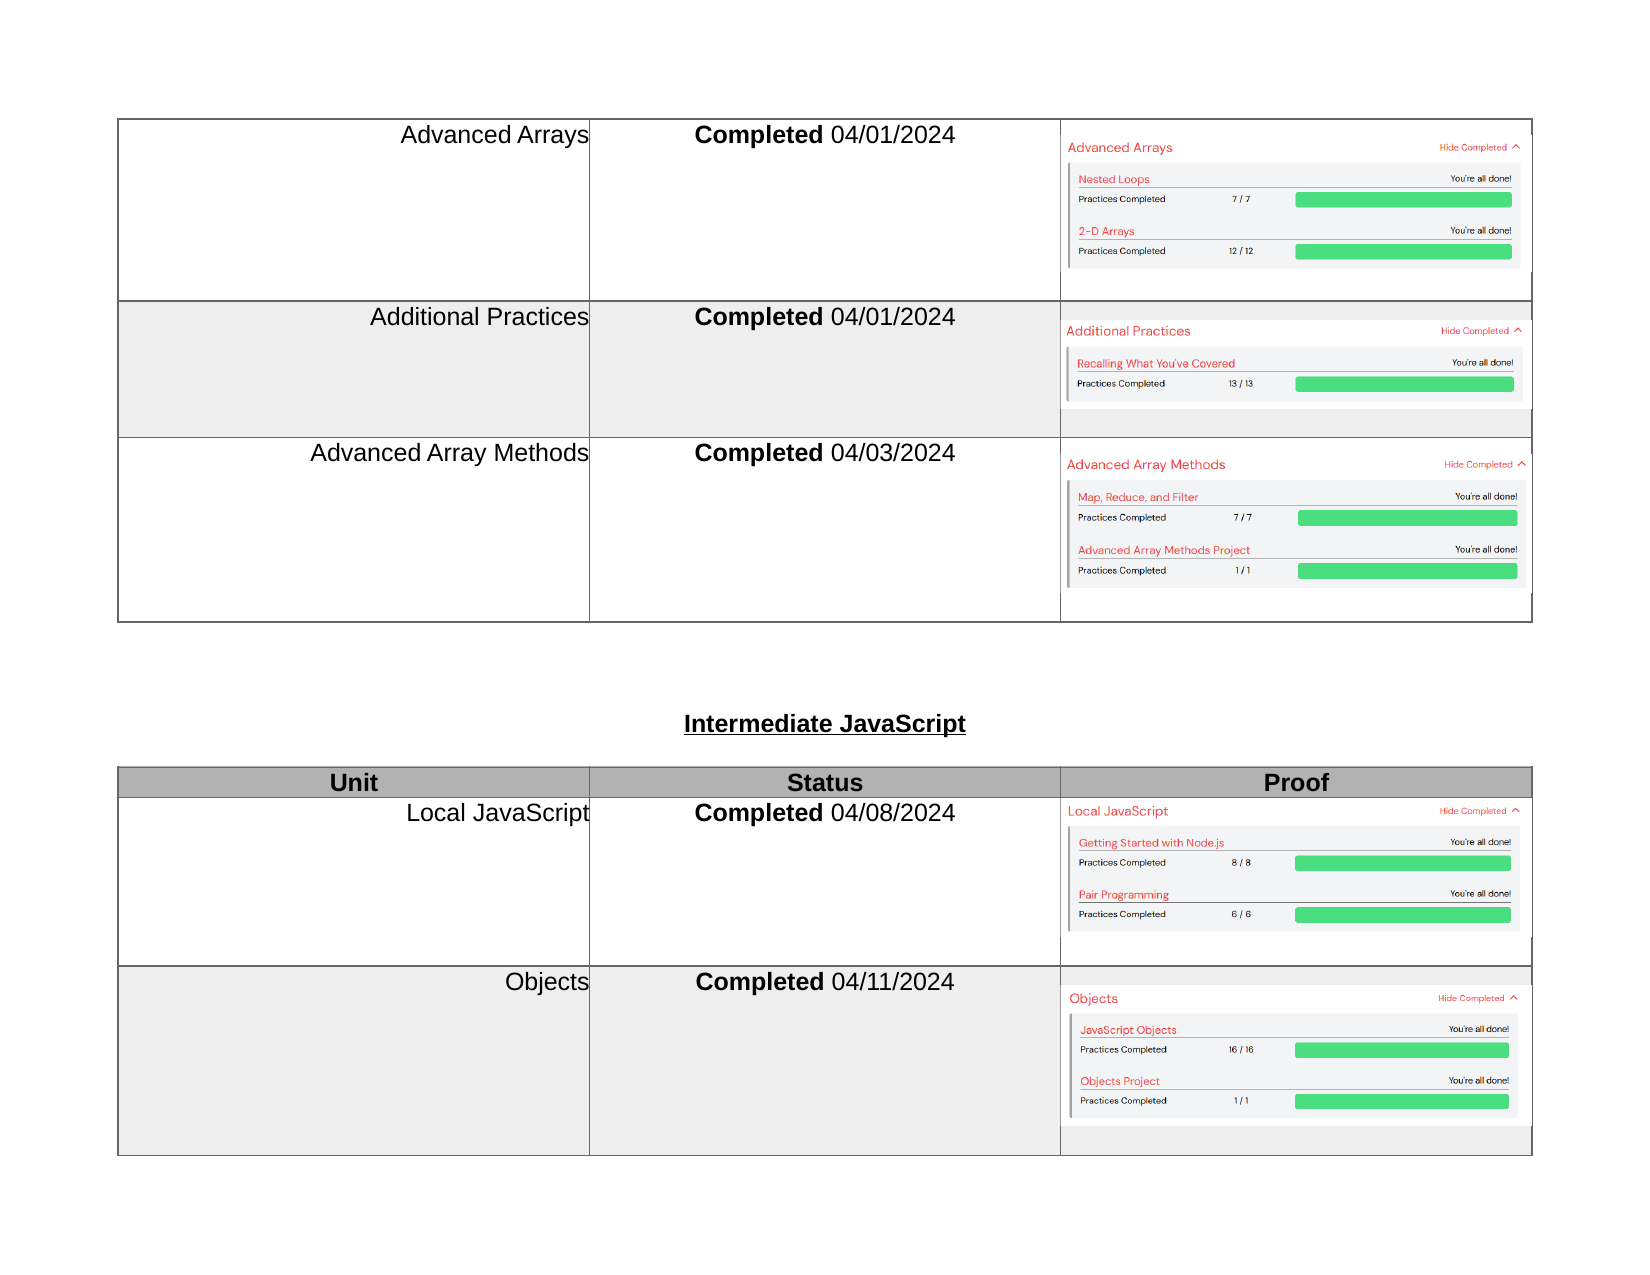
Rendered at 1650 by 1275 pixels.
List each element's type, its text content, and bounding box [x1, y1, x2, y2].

table_cell [1061, 409, 1531, 437]
table_cell [1061, 967, 1531, 985]
text Intermediate JavaScript [118, 709, 1532, 738]
table_cell Completed 04/11/2024 [590, 967, 1060, 1155]
table_cell Objects [119, 967, 589, 1155]
table_cell Additional Practices [119, 302, 589, 437]
table_cell Advanced Array Methods [119, 438, 589, 621]
picture [1060, 985, 1532, 1126]
table_cell Completed 04/01/2024 [590, 120, 1060, 300]
table_cell [1061, 937, 1531, 965]
table_cell [1061, 302, 1531, 320]
table_cell [1061, 120, 1531, 135]
table_header Status [590, 768, 1060, 797]
picture [1060, 135, 1532, 272]
table_cell [1061, 438, 1531, 454]
table_cell [1061, 272, 1531, 300]
picture [1060, 320, 1532, 409]
table_cell [1061, 1126, 1531, 1155]
table_cell Advanced Arrays [119, 120, 589, 300]
table_header Proof [1061, 768, 1531, 797]
table_cell Completed 04/01/2024 [590, 302, 1060, 437]
table_cell [1061, 593, 1531, 621]
picture [1060, 454, 1532, 593]
table_header Unit [119, 768, 589, 797]
table_cell Completed 04/08/2024 [590, 798, 1060, 965]
table_cell Local JavaScript [119, 798, 589, 965]
picture [1060, 798, 1532, 937]
table_cell Completed 04/03/2024 [590, 438, 1060, 621]
